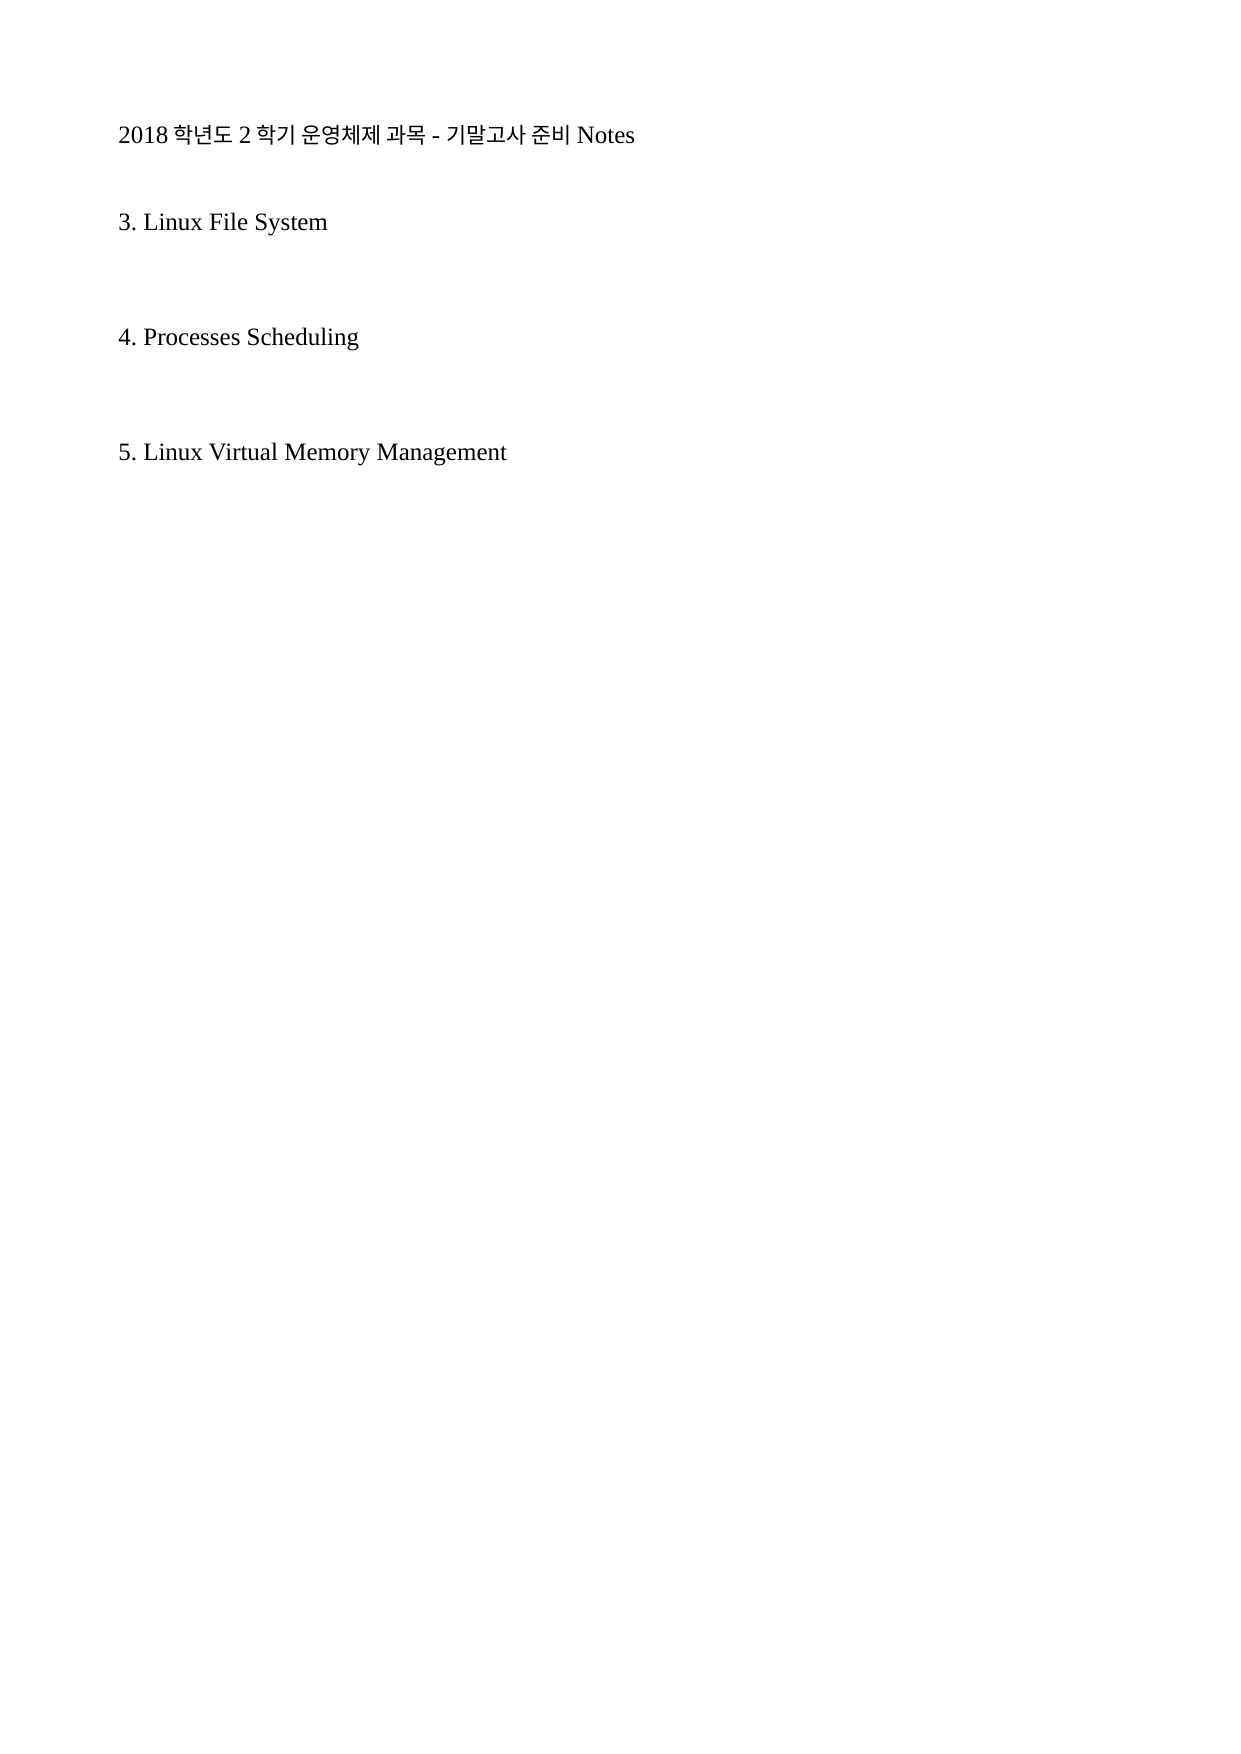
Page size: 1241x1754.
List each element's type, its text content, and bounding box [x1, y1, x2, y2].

text 5. Linux Virtual Memory Management [118, 437, 1122, 466]
text 3. Linux File System [118, 207, 1122, 236]
text 2018학년도 2학기 운영체제 과목 - 기말고사 준비 Notes [118, 118, 1122, 150]
text 4. Processes Scheduling [118, 322, 1122, 351]
